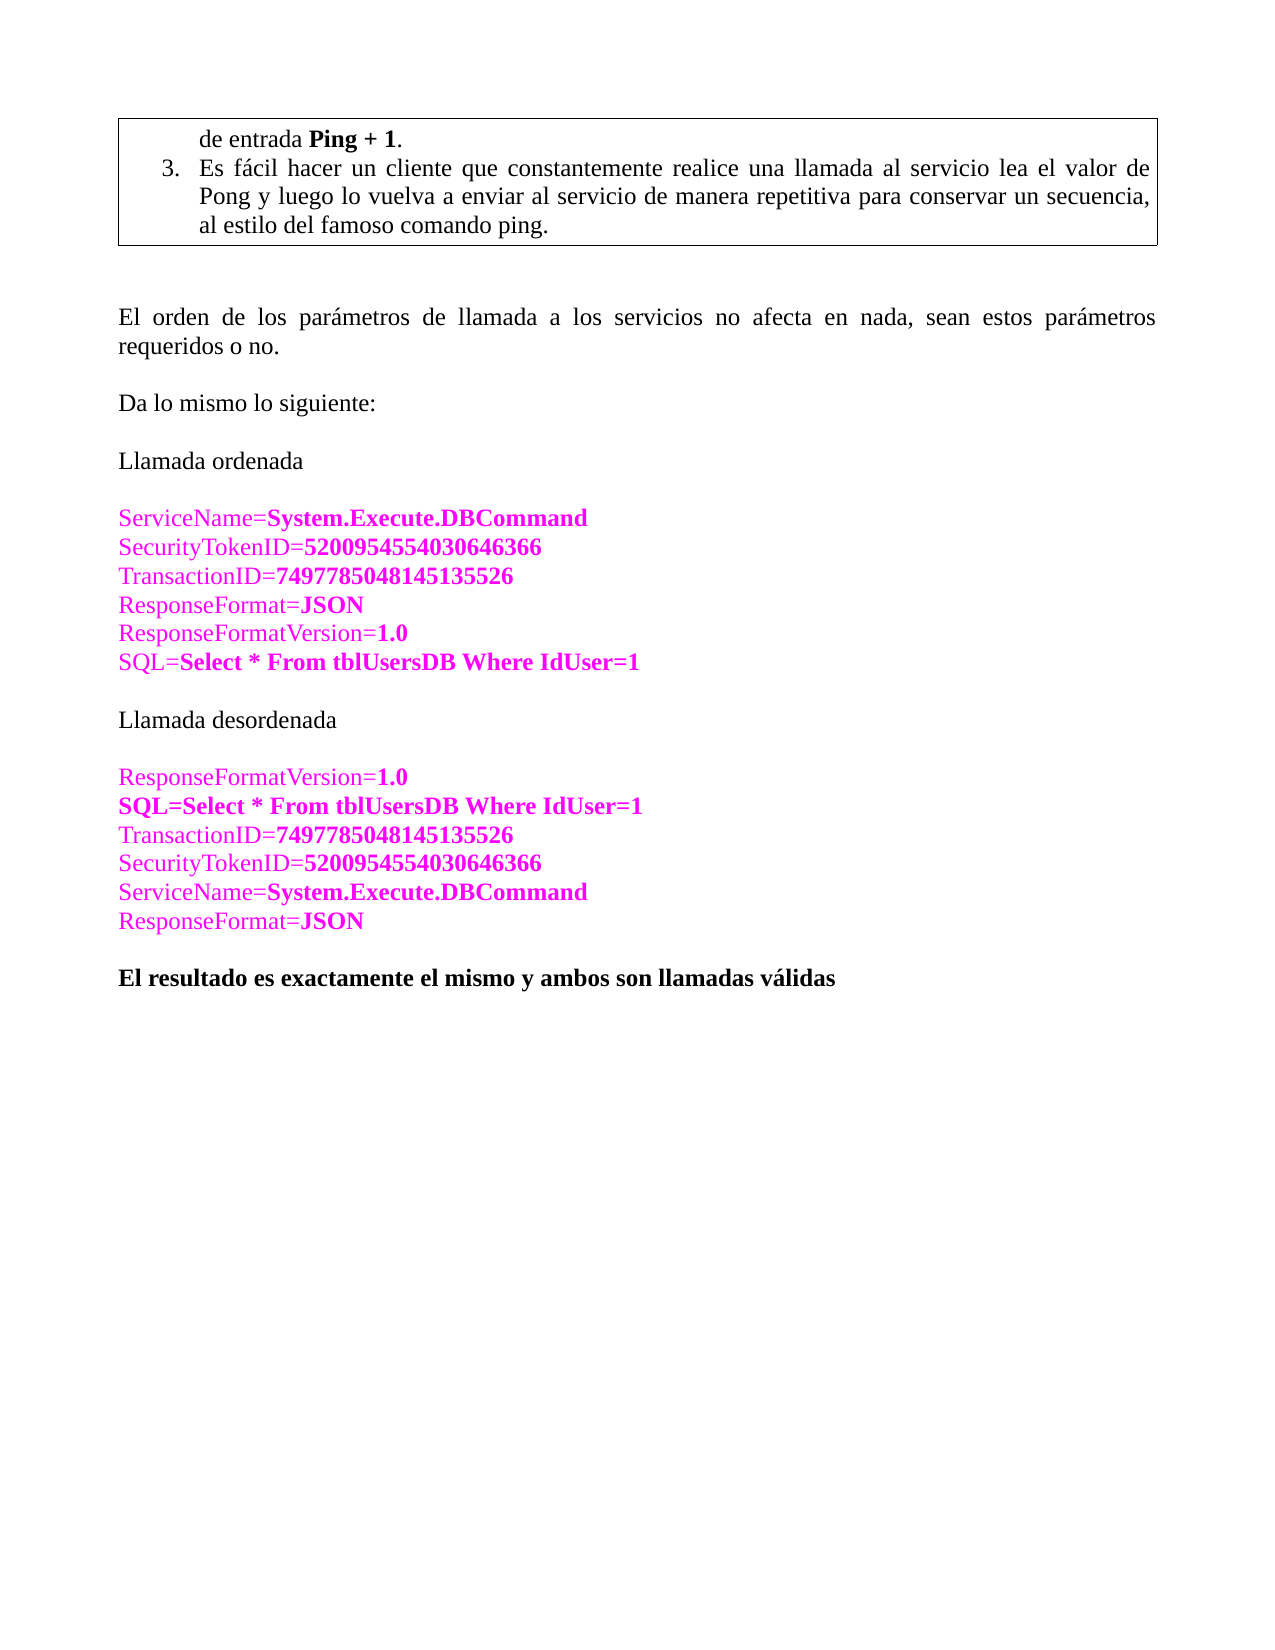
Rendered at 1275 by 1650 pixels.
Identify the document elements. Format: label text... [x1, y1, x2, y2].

text ResponseFormat=JSON [118, 906, 1157, 935]
text El resultado es exactamente el mismo y ambos son llamadas válidas [118, 963, 1157, 992]
text ServiceName=System.Execute.DBCommand [118, 503, 1157, 532]
text Da lo mismo lo siguiente: [118, 388, 1157, 417]
text El orden de los parámetros de llamada a los servicios no afecta en nada, sean estos parámetros requeridos o no. [118, 302, 1157, 360]
text Llamada ordenada [118, 446, 1157, 475]
text ResponseFormatVersion=1.0 [118, 618, 1157, 647]
text ResponseFormat=JSON [118, 590, 1157, 618]
text TransactionID=7497785048145135526 [118, 820, 1157, 848]
text SQL=Select * From tblUsersDB Where IdUser=1 [118, 791, 1157, 820]
text SecurityTokenID=5200954554030646366 [118, 532, 1157, 561]
text SQL=Select * From tblUsersDB Where IdUser=1 [118, 647, 1157, 676]
text Llamada desordenada [118, 705, 1157, 733]
text ResponseFormatVersion=1.0 [118, 762, 1157, 791]
text ServiceName=System.Execute.DBCommand [118, 877, 1157, 906]
text SecurityTokenID=5200954554030646366 [118, 848, 1157, 877]
table_cell de entrada Ping + 1. Es fácil hacer un cliente que constantemente realice una llamada al servicio lea el valor de Pong y luego lo vuelva a enviar al servicio de manera repetitiva para conservar un secuencia, al estilo del famoso comando ping. [119, 119, 1157, 245]
text TransactionID=7497785048145135526 [118, 561, 1157, 590]
